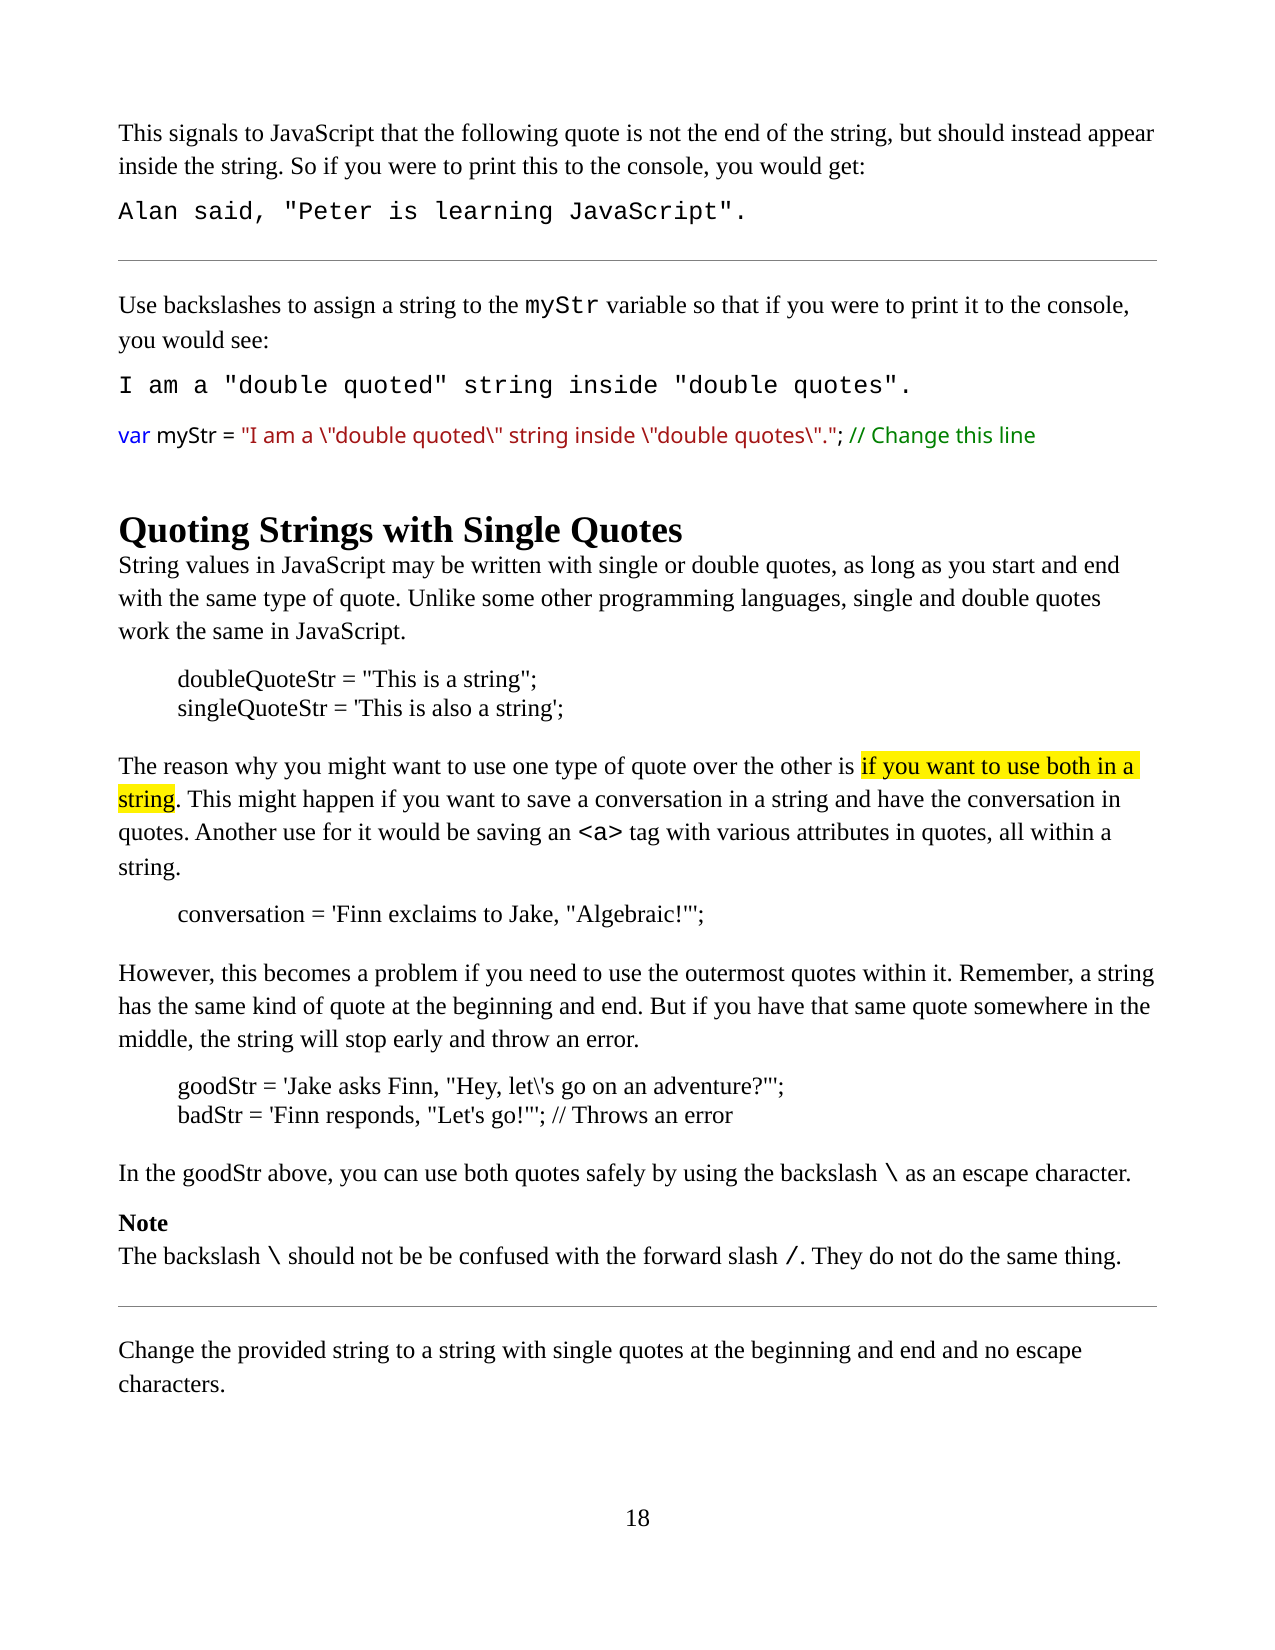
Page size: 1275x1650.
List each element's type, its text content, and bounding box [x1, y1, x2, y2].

text The reason why you might want to use one type of quote over the other is if you want to use both in a string. This might happen if you want to save a conversation in a string and have the conversation in quotes. Another use for it would be saving an <a> tag with various attributes in quotes, all within a string. [118, 751, 1157, 881]
text Alan said, "Peter is learning JavaScript". [118, 199, 1157, 227]
text However, this becomes a problem if you need to use the outermost quotes within it. Remember, a string has the same kind of quote at the beginning and end. But if you have that same quote somewhere in the middle, the string will stop early and throw an error. [118, 958, 1157, 1053]
text Note The backslash \ should not be be confused with the forward slash /. They do not do the same thing. [118, 1208, 1157, 1272]
text Change the provided string to a string with single quotes at the beginning and end and no escape characters. [118, 1336, 1157, 1397]
text In the goodStr above, you can use both quotes safely by using the backslash \ as an escape character. [118, 1158, 1157, 1189]
subtitle Quoting Strings with Single Quotes [118, 507, 1157, 550]
text conversation = 'Finn exclaims to Jake, "Algebraic!"'; [177, 899, 1098, 928]
text var myStr = "I am a \"double quoted\" string inside \"double quotes\"."; // Change this line [118, 420, 1157, 449]
text I am a "double quoted" string inside "double quotes". [118, 373, 1157, 401]
text This signals to JavaScript that the following quote is not the end of the string, but should instead appear inside the string. So if you were to print this to the console, you would get: [118, 118, 1157, 180]
text String values in JavaScript may be written with single or double quotes, as long as you start and end with the same type of quote. Unlike some other programming languages, single and double quotes work the same in JavaScript. [118, 550, 1157, 645]
text doubleQuoteStr = "This is a string"; singleQuoteStr = 'This is also a string'; [177, 664, 1098, 721]
text Use backslashes to assign a string to the myStr variable so that if you were to print it to the console, you would see: [118, 290, 1157, 354]
text goodStr = 'Jake asks Finn, "Hey, let\'s go on an adventure?"'; badStr = 'Finn responds, "Let's go!"'; // Throws an error [177, 1071, 1098, 1129]
